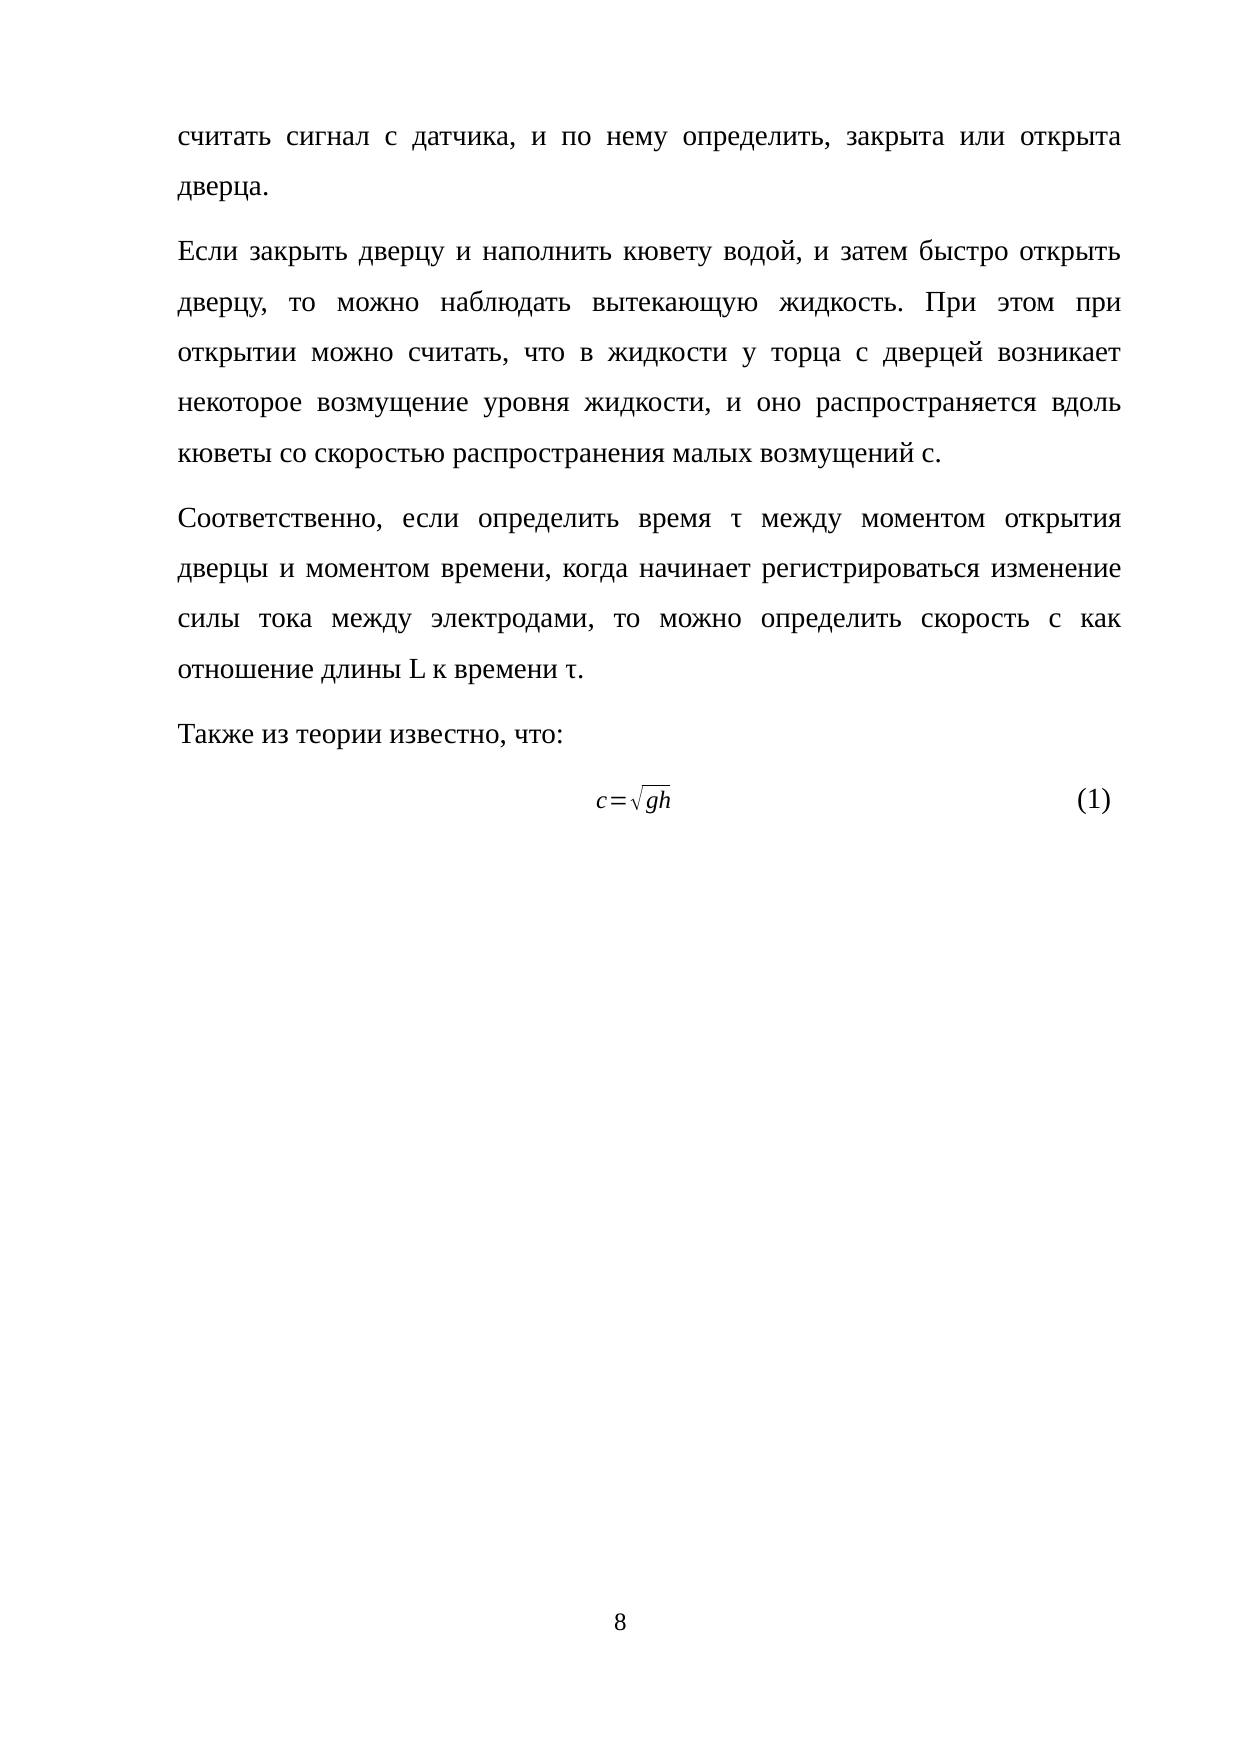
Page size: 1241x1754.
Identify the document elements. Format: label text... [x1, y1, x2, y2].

text (1) [177, 781, 1122, 814]
text Соответственно, если определить время τ между моментом открытия дверцы и моментом времени, когда начинает регистрироваться изменение силы тока между электродами, то можно определить скорость c как отношение длины L к времени τ. [177, 500, 1122, 684]
text Также из теории известно, что: [177, 716, 1122, 749]
text Если закрыть дверцу и наполнить кювету водой, и затем быстро открыть дверцу, то можно наблюдать вытекающую жидкость. При этом при открытии можно считать, что в жидкости у торца с дверцей возникает некоторое возмущение уровня жидкости, и оно распространяется вдоль кюветы со скоростью распространения малых возмущений c. [177, 233, 1122, 468]
text считать сигнал с датчика, и по нему определить, закрыта или открыта дверца. [177, 118, 1122, 202]
